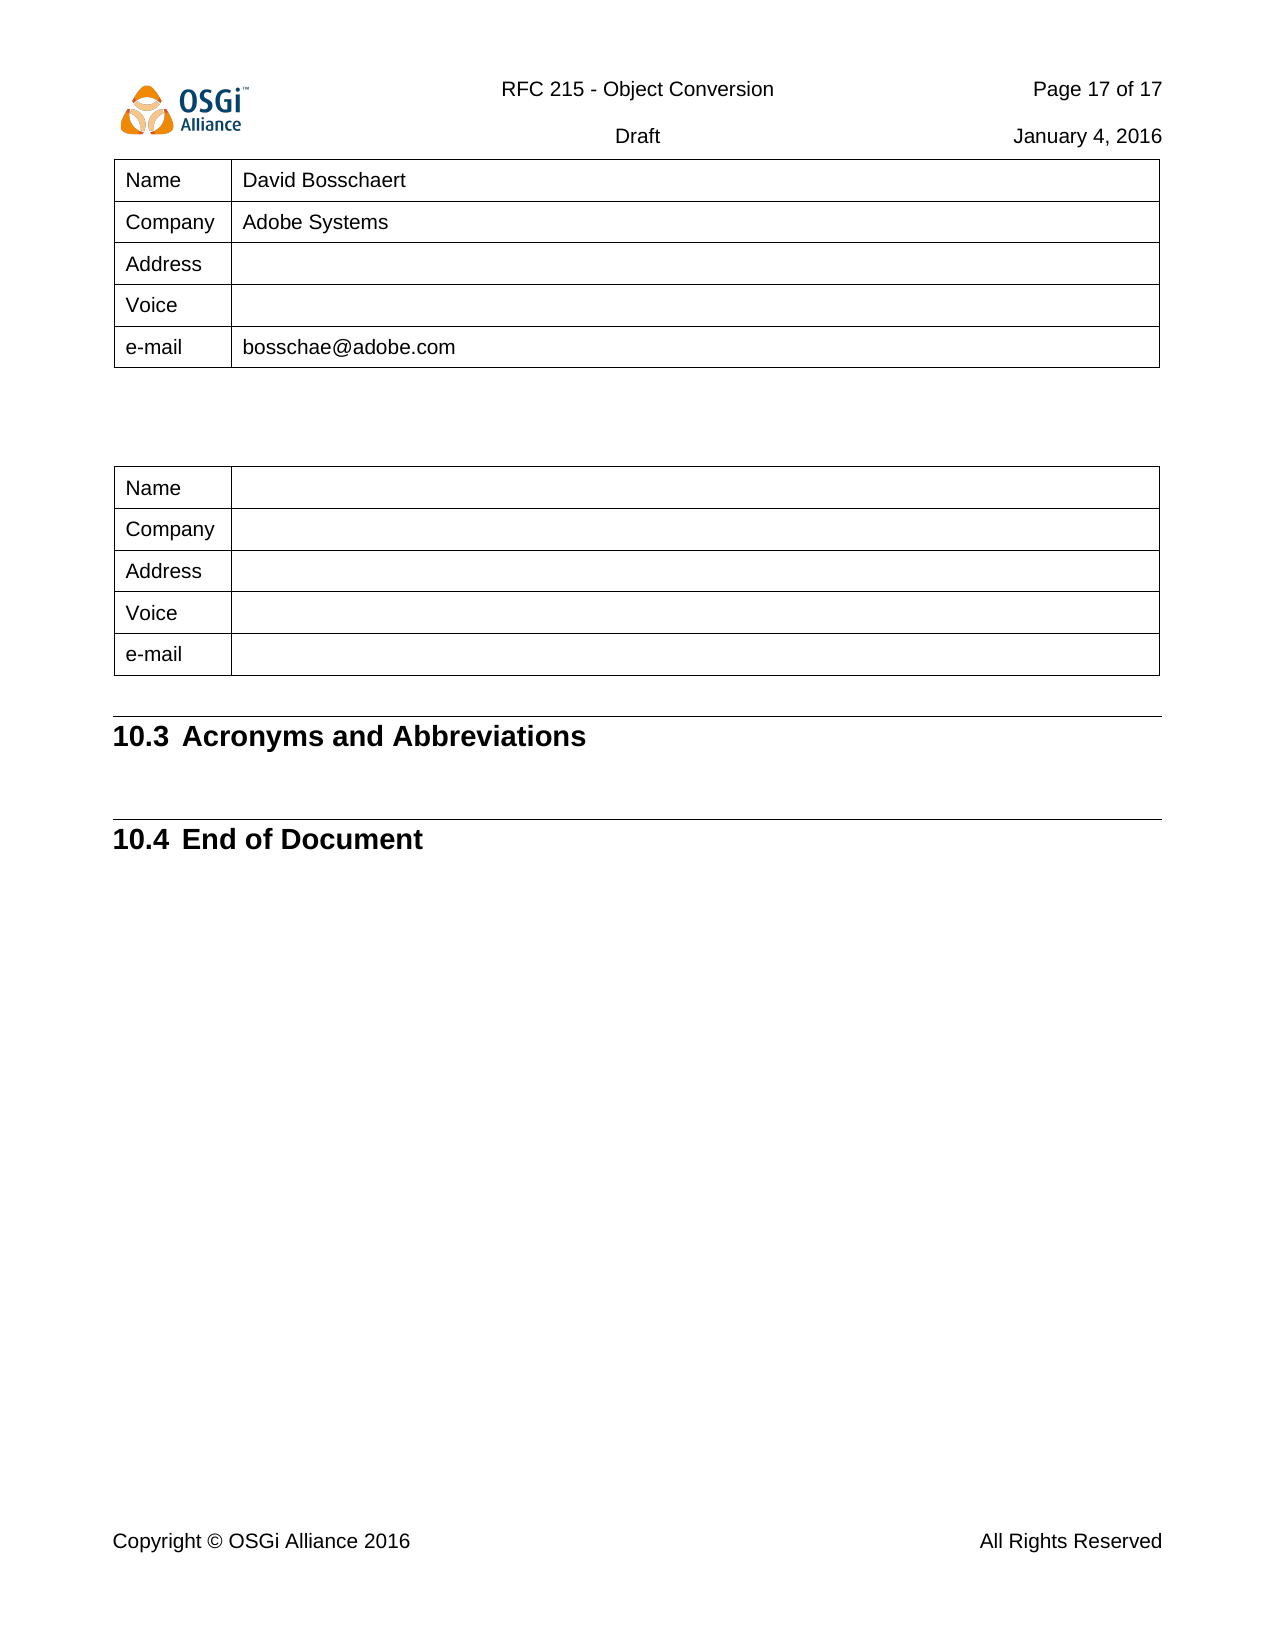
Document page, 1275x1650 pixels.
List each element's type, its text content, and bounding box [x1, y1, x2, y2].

table_header David Bosschaert [232, 160, 1159, 201]
table_cell [232, 509, 1159, 549]
table_cell [232, 551, 1159, 591]
subtitle Acronyms and Abbreviations [112, 717, 1162, 753]
table_header Name [115, 467, 231, 508]
table_cell Adobe Systems [232, 202, 1159, 242]
subtitle End of Document [112, 820, 1162, 855]
table_header [232, 467, 1159, 508]
table_cell e-mail [115, 327, 231, 367]
table_cell Company [115, 509, 231, 549]
table_cell [232, 634, 1159, 674]
table_cell [232, 243, 1159, 284]
table_cell bosschae@adobe.com [232, 327, 1159, 367]
table_cell Company [115, 202, 231, 242]
table_cell [232, 285, 1159, 326]
table_cell Voice [115, 285, 231, 326]
table_cell Address [115, 243, 231, 284]
table_cell Address [115, 551, 231, 591]
table_cell e-mail [115, 634, 231, 674]
table_cell [232, 592, 1159, 633]
table_header Name [115, 160, 231, 201]
picture [113, 78, 257, 142]
table_cell Voice [115, 592, 231, 633]
